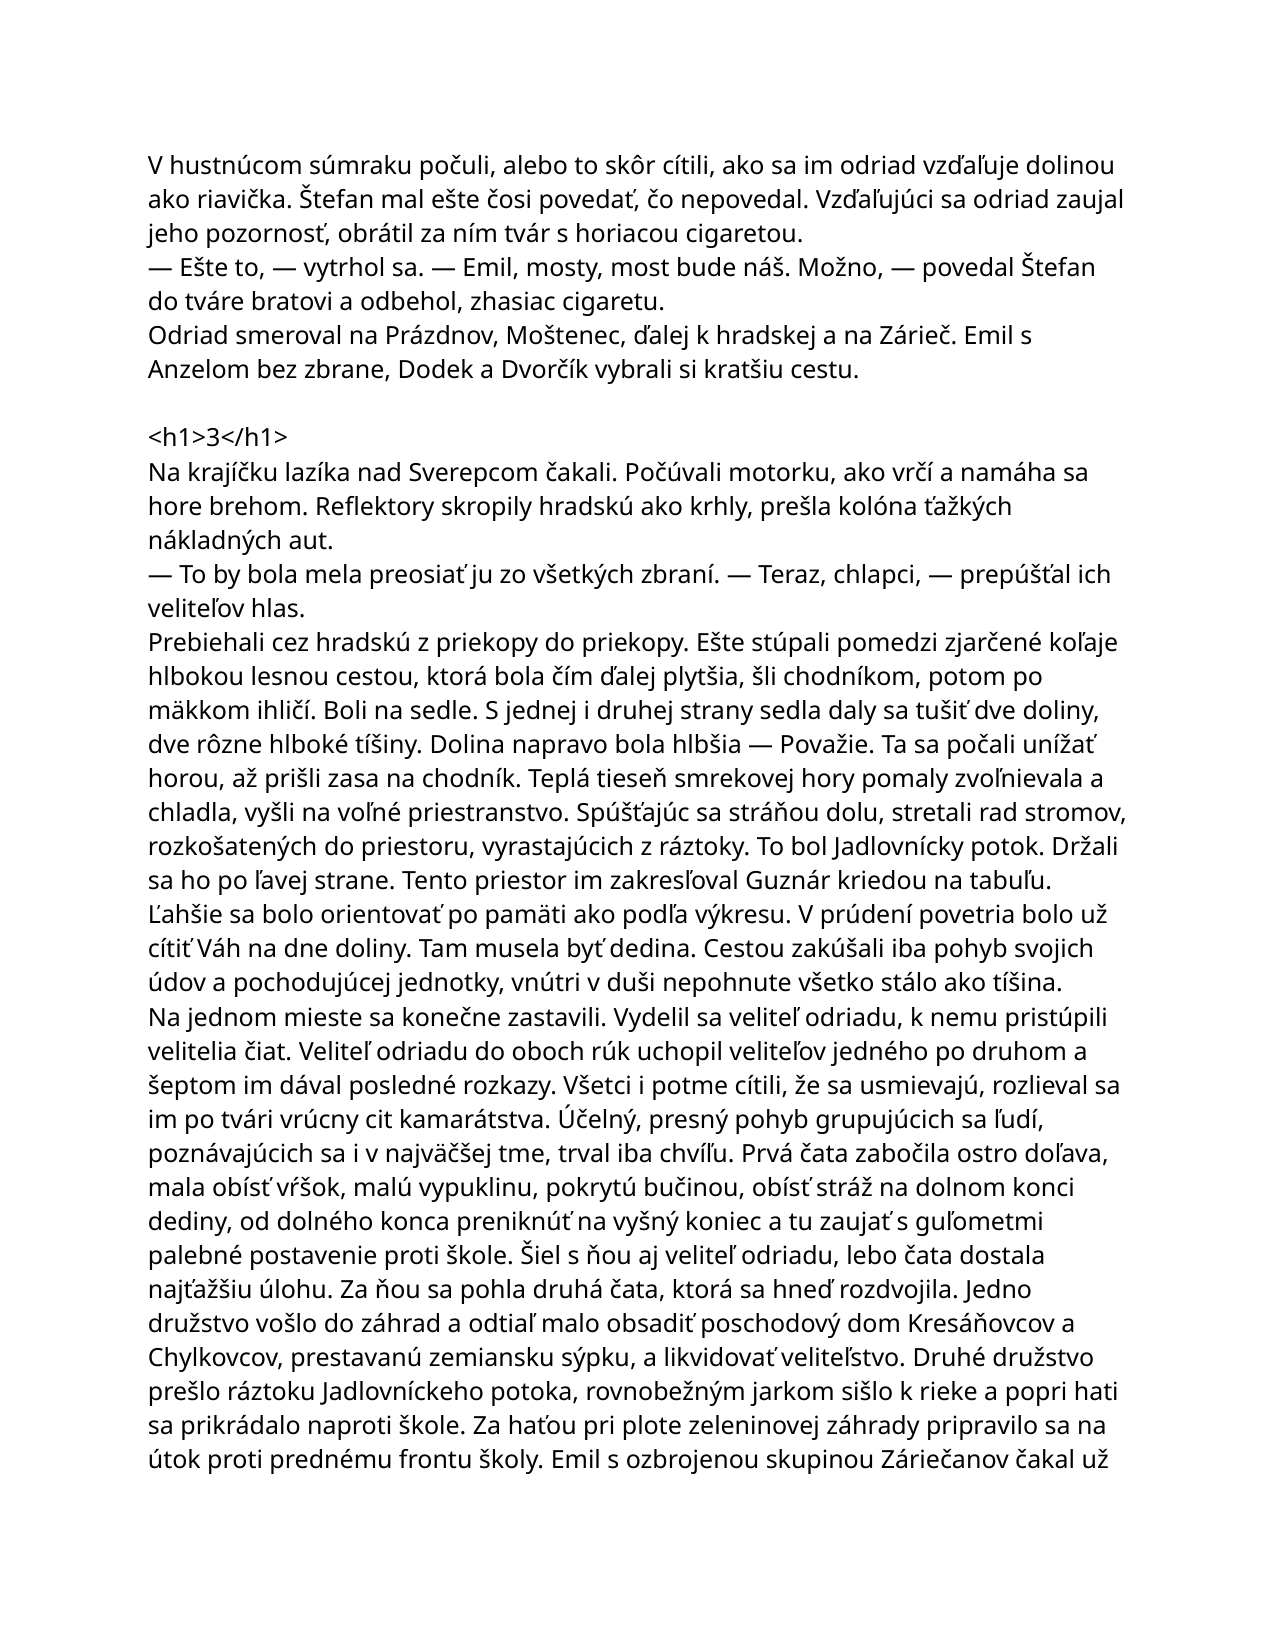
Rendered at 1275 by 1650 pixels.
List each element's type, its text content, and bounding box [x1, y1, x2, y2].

text — Ešte to, — vytrhol sa. — Emil, mosty, most bude náš. Možno, — povedal Štefan do tváre bratovi a odbehol, zhasiac cigaretu. [148, 250, 1127, 318]
text Na krajíčku lazíka nad Sverepcom čakali. Počúvali motorku, ako vrčí a namáha sa hore brehom. Reflektory skropily hradskú ako krhly, prešla kolóna ťažkých nákladných aut. [148, 454, 1127, 556]
text Prebiehali cez hradskú z priekopy do priekopy. Ešte stúpali pomedzi zjarčené koľaje hlbokou lesnou cestou, ktorá bola čím ďalej plytšia, šli chodníkom, potom po mäkkom ihličí. Boli na sedle. S jednej i druhej strany sedla daly sa tušiť dve doliny, dve rôzne hlboké tíšiny. Dolina napravo bola hlbšia — Považie. Ta sa počali unížať horou, až prišli zasa na chodník. Teplá tieseň smrekovej hory pomaly zvoľnievala a chladla, vyšli na voľné priestranstvo. Spúšťajúc sa stráňou dolu, stretali rad stromov, rozkošatených do priestoru, vyrastajúcich z ráztoky. To bol Jadlovnícky potok. Držali sa ho po ľavej strane. Tento priestor im zakresľoval Guznár kriedou na tabuľu. Ľahšie sa bolo orientovať po pamäti ako podľa výkresu. V prúdení povetria bolo už cítiť Váh na dne doliny. Tam musela byť dedina. Cestou zakúšali iba pohyb svojich údov a pochodujúcej jednotky, vnútri v duši nepohnute všetko stálo ako tíšina. [148, 624, 1127, 999]
text Na jednom mieste sa konečne zastavili. Vydelil sa veliteľ odriadu, k nemu pristúpili velitelia čiat. Veliteľ odriadu do oboch rúk uchopil veliteľov jedného po druhom a šeptom im dával posledné rozkazy. Všetci i potme cítili, že sa usmievajú, rozlieval sa im po tvári vrúcny cit kamarátstva. Účelný, presný pohyb grupujúcich sa ľudí, poznávajúcich sa i v najväčšej tme, trval iba chvíľu. Prvá čata zabočila ostro doľava, mala obísť vŕšok, malú vypuklinu, pokrytú bučinou, obísť stráž na dolnom konci dediny, od dolného konca preniknúť na vyšný koniec a tu zaujať s guľometmi palebné postavenie proti škole. Šiel s ňou aj veliteľ odriadu, lebo čata dostala najťažšiu úlohu. Za ňou sa pohla druhá čata, ktorá sa hneď rozdvojila. Jedno družstvo vošlo do záhrad a odtiaľ malo obsadiť poschodový dom Kresáňovcov a Chylkovcov, prestavanú zemiansku sýpku, a likvidovať veliteľstvo. Druhé družstvo prešlo ráztoku Jadlovníckeho potoka, rovnobežným jarkom sišlo k rieke a popri hati sa prikrádalo naproti škole. Za haťou pri plote zeleninovej záhrady pripravilo sa na útok proti prednému frontu školy. Emil s ozbrojenou skupinou Záriečanov čakal už [148, 999, 1127, 1476]
text Odriad smeroval na Prázdnov, Moštenec, ďalej k hradskej a na Zárieč. Emil s Anzelom bez zbrane, Dodek a Dvorčík vybrali si kratšiu cestu. [148, 318, 1127, 386]
text — To by bola mela preosiať ju zo všetkých zbraní. — Teraz, chlapci, — prepúšťal ich veliteľov hlas. [148, 556, 1127, 624]
text <h1>3</h1> [148, 420, 1127, 454]
text V hustnúcom súmraku počuli, alebo to skôr cítili, ako sa im odriad vzďaľuje dolinou ako riavička. Štefan mal ešte čosi povedať, čo nepovedal. Vzďaľujúci sa odriad zaujal jeho pozornosť, obrátil za ním tvár s horiacou cigaretou. [148, 148, 1127, 250]
